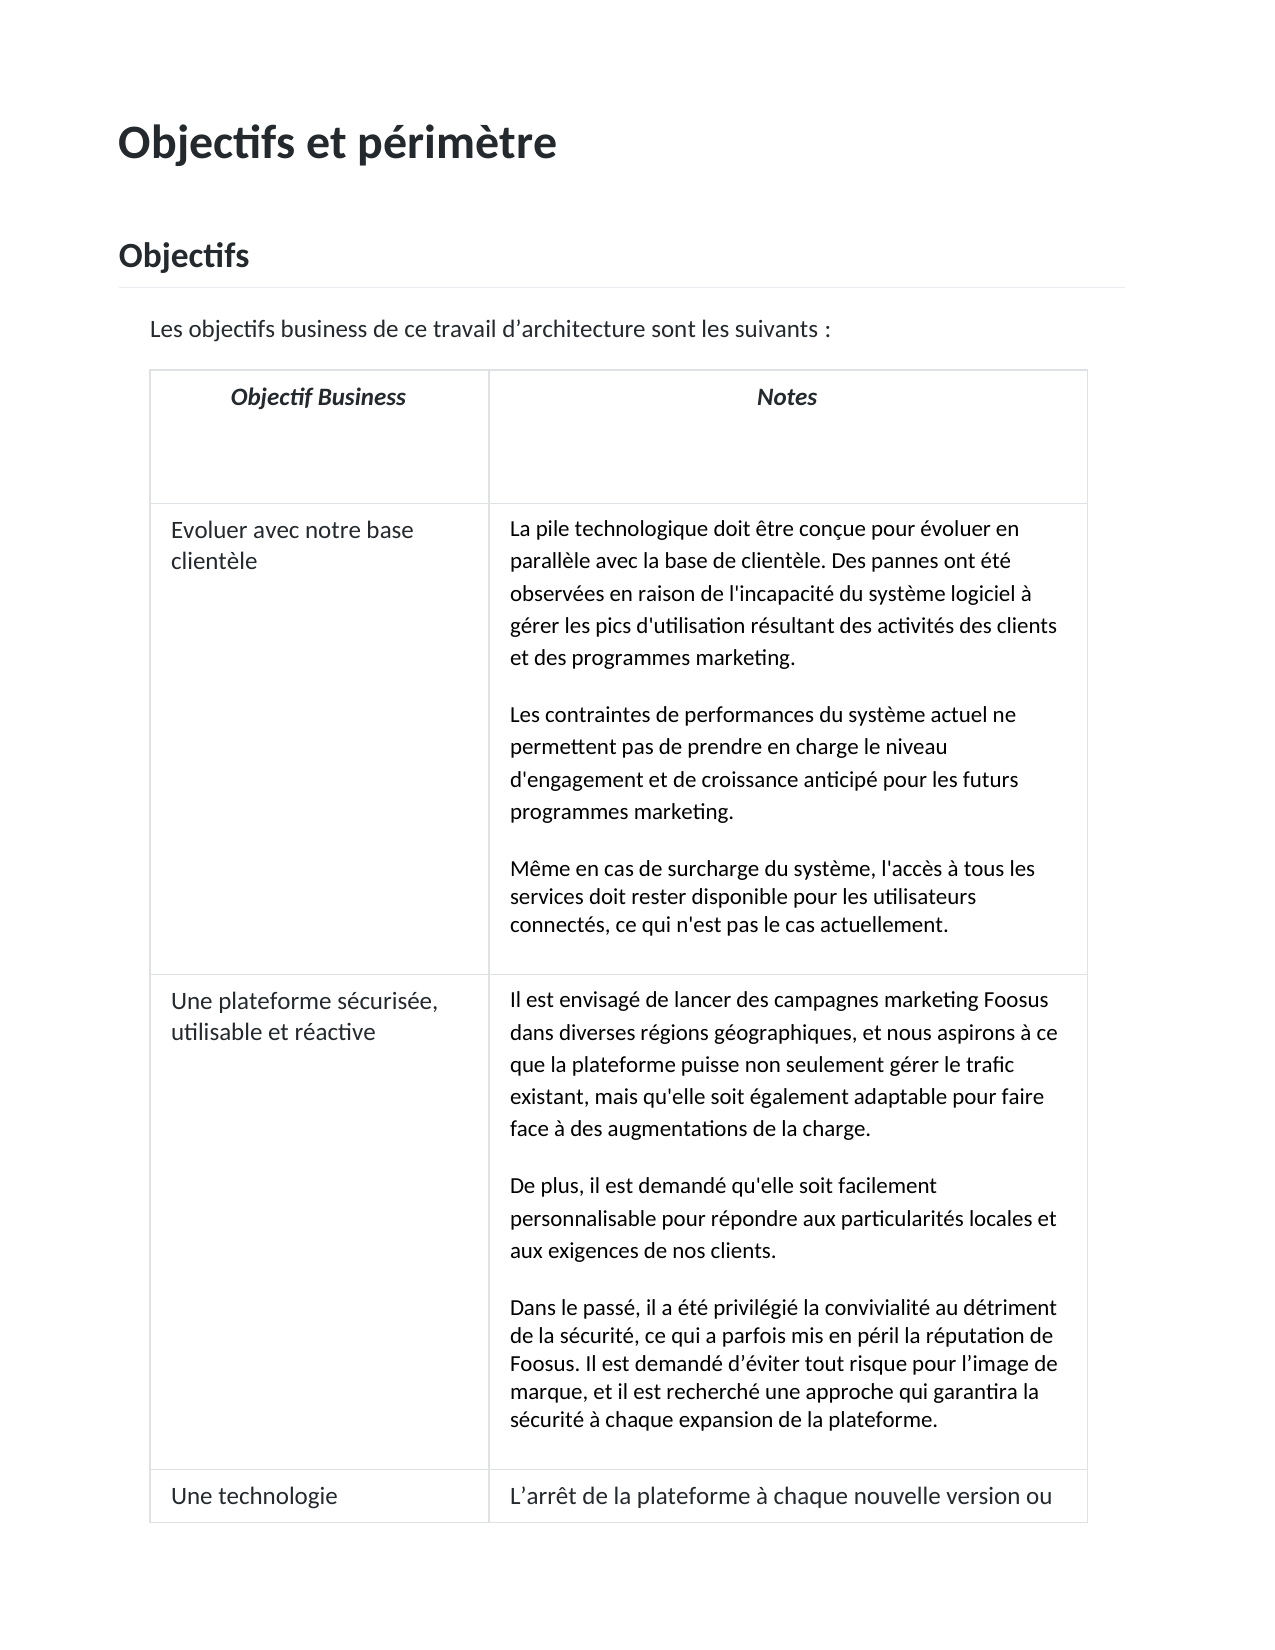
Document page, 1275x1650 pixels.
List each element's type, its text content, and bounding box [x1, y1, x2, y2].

subtitle Objectifs [119, 233, 1125, 287]
text Les objectifs business de ce travail d’architecture sont les suivants : [150, 313, 1125, 344]
table_header Objectif Business [151, 371, 488, 502]
table_cell Une technologie [151, 1470, 488, 1521]
table_cell Evoluer avec notre base clientèle [151, 504, 488, 973]
table_cell La pile technologique doit être conçue pour évoluer en parallèle avec la base de clientèle. Des pannes ont été observées en raison de l'incapacité du système logiciel à gérer les pics d'utilisation résultant des activités des clients et des programmes marketing. Les contraintes de performances du système actuel ne permettent pas de prendre en charge le niveau d'engagement et de croissance anticipé pour les futurs programmes marketing. Même en cas de surcharge du système, l'accès à tous les services doit rester disponible pour les utilisateurs connectés, ce qui n'est pas le cas actuellement. [490, 504, 1087, 973]
table_header Notes [490, 371, 1087, 502]
table_cell Une plateforme sécurisée, utilisable et réactive [151, 975, 488, 1468]
table_cell Il est envisagé de lancer des campagnes marketing Foosus dans diverses régions géographiques, et nous aspirons à ce que la plateforme puisse non seulement gérer le trafic existant, mais qu'elle soit également adaptable pour faire face à des augmentations de la charge. De plus, il est demandé qu'elle soit facilement personnalisable pour répondre aux particularités locales et aux exigences de nos clients. Dans le passé, il a été privilégié la convivialité au détriment de la sécurité, ce qui a parfois mis en péril la réputation de Foosus. Il est demandé d’éviter tout risque pour l’image de marque, et il est recherché une approche qui garantira la sécurité à chaque expansion de la plateforme. [490, 975, 1087, 1468]
subtitle Objectifs et périmètre [119, 112, 1125, 171]
table_cell L’arrêt de la plateforme à chaque nouvelle version ou [490, 1470, 1087, 1521]
